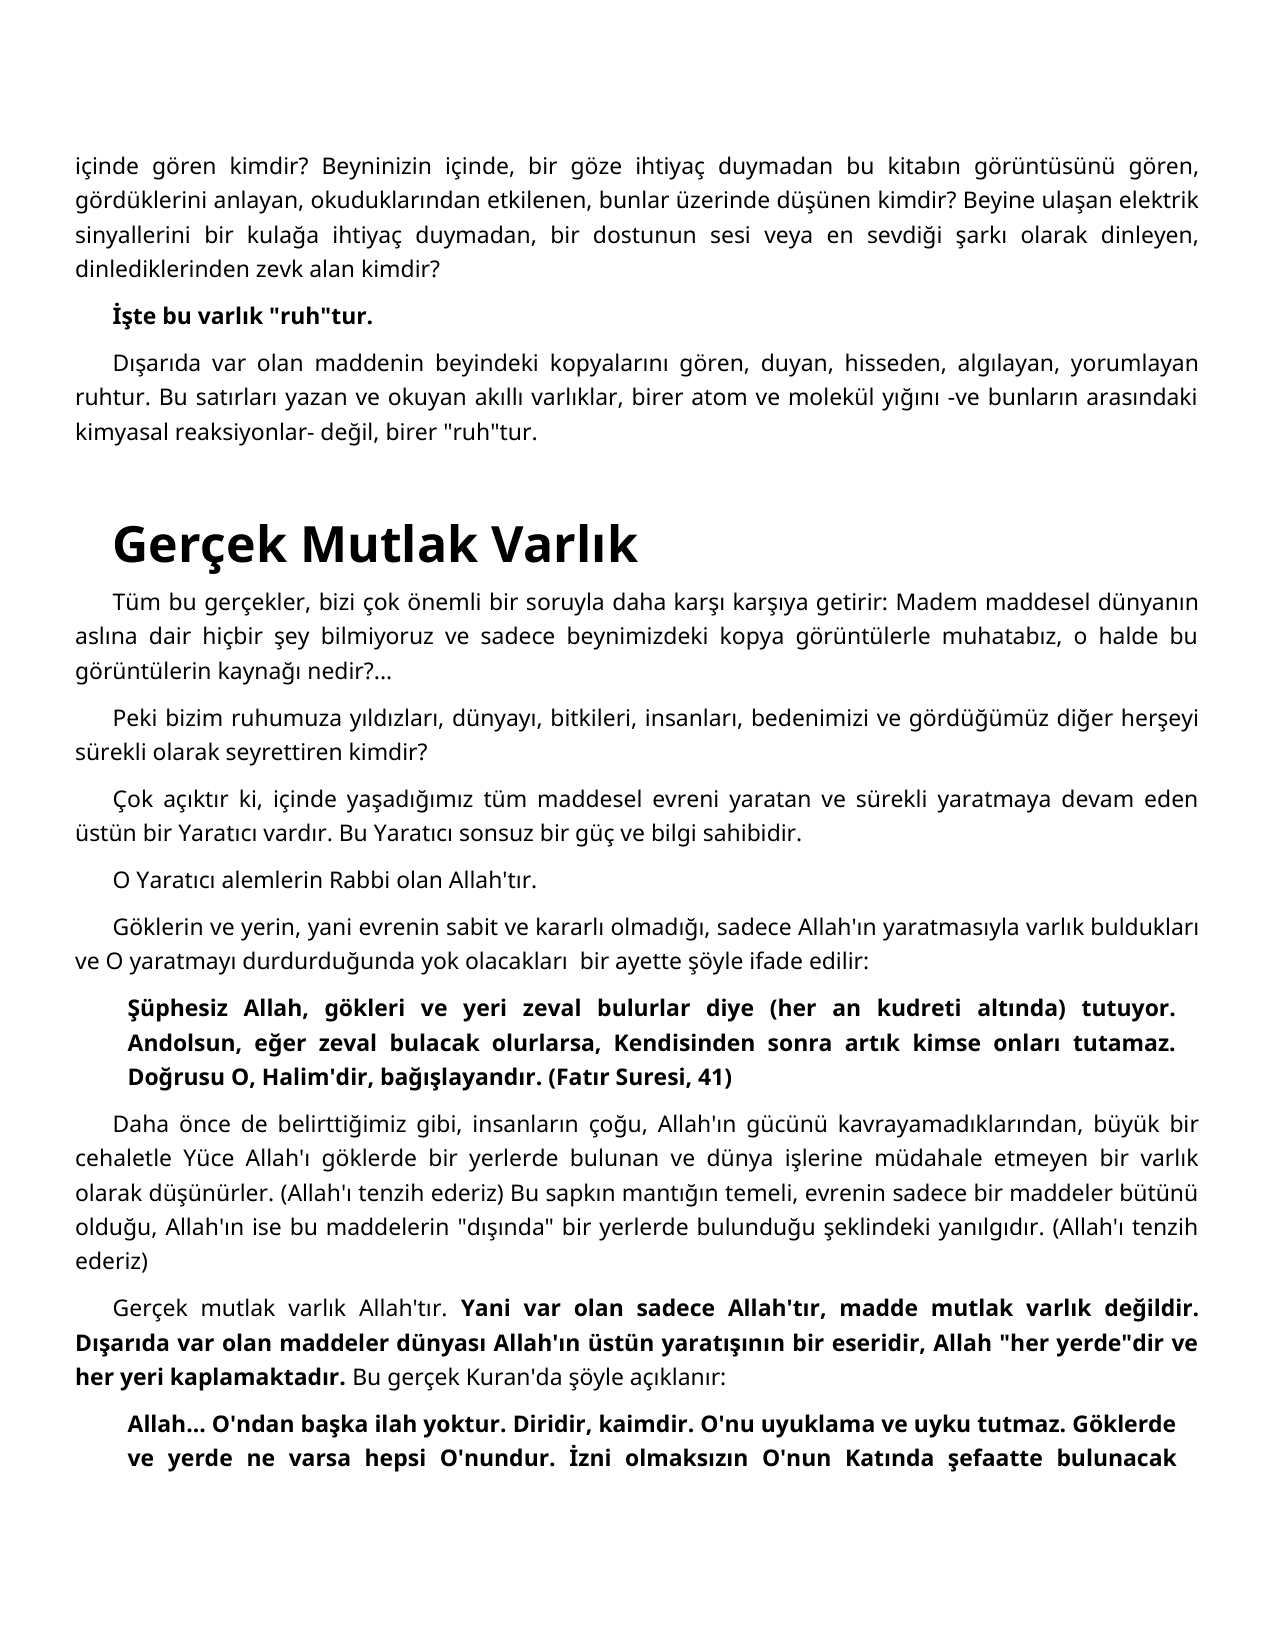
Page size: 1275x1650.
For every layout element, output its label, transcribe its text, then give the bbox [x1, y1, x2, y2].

text O Yaratıcı alemlerin Rabbi olan Allah'tır. [75, 864, 1200, 895]
text içinde gören kimdir? Beyninizin içinde, bir göze ihtiyaç duymadan bu kitabın görüntüsünü gören, gördüklerini anlayan, okuduklarından etkilenen, bunlar üzerinde düşünen kimdir? Beyine ulaşan elektrik sinyallerini bir kulağa ihtiyaç duymadan, bir dostunun sesi veya en sevdiği şarkı olarak dinleyen, dinlediklerinden zevk alan kimdir? [75, 150, 1200, 284]
text Göklerin ve yerin, yani evrenin sabit ve kararlı olmadığı, sadece Allah'ın yaratmasıyla varlık buldukları ve O yaratmayı durdurduğunda yok olacakları bir ayette şöyle ifade edilir: [75, 911, 1200, 976]
text Dışarıda var olan maddenin beyindeki kopyalarını gören, duyan, hisseden, algılayan, yorumlayan ruhtur. Bu satırları yazan ve okuyan akıllı varlıklar, birer atom ve molekül yığını -ve bunların arasındaki kimyasal reaksiyonlar- değil, birer "ruh"tur. [75, 347, 1200, 447]
text İşte bu varlık "ruh"tur. [75, 300, 1200, 331]
text Gerçek mutlak varlık Allah'tır. Yani var olan sadece Allah'tır, madde mutlak varlık değildir. Dışarıda var olan maddeler dünyası Allah'ın üstün yaratışının bir eseridir, Allah "her yerde"dir ve her yeri kaplamaktadır. Bu gerçek Kuran'da şöyle açıklanır: [75, 1292, 1200, 1392]
text Peki bizim ruhumuza yıldızları, dünyayı, bitkileri, insanları, bedenimizi ve gördüğümüz diğer herşeyi sürekli olarak seyrettiren kimdir? [75, 701, 1200, 767]
text Şüphesiz Allah, gökleri ve yeri zeval bulurlar diye (her an kudreti altında) tutuyor. Andolsun, eğer zeval bulacak olurlarsa, Kendisinden sonra artık kimse onları tutamaz. Doğrusu O, Halim'dir, bağışlayandır. (Fatır Suresi, 41) [127, 992, 1177, 1092]
subtitle Gerçek Mutlak Varlık [112, 509, 1200, 577]
text Çok açıktır ki, içinde yaşadığımız tüm maddesel evreni yaratan ve sürekli yaratmaya devam eden üstün bir Yaratıcı vardır. Bu Yaratıcı sonsuz bir güç ve bilgi sahibidir. [75, 783, 1200, 848]
text Tüm bu gerçekler, bizi çok önemli bir soruyla daha karşı karşıya getirir: Madem maddesel dünyanın aslına dair hiçbir şey bilmiyoruz ve sadece beynimizdeki kopya görüntülerle muhatabız, o halde bu görüntülerin kaynağı nedir?... [75, 586, 1200, 686]
text Allah... O'ndan başka ilah yoktur. Diridir, kaimdir. O'nu uyuklama ve uyku tutmaz. Göklerde ve yerde ne varsa hepsi O'nundur. İzni olmaksızın O'nun Katında şefaatte bulunacak [127, 1408, 1177, 1473]
text Daha önce de belirttiğimiz gibi, insanların çoğu, Allah'ın gücünü kavrayamadıklarından, büyük bir cehaletle Yüce Allah'ı göklerde bir yerlerde bulunan ve dünya işlerine müdahale etmeyen bir varlık olarak düşünürler. (Allah'ı tenzih ederiz) Bu sapkın mantığın temeli, evrenin sadece bir maddeler bütünü olduğu, Allah'ın ise bu maddelerin "dışında" bir yerlerde bulunduğu şeklindeki yanılgıdır. (Allah'ı tenzih ederiz) [75, 1108, 1200, 1276]
